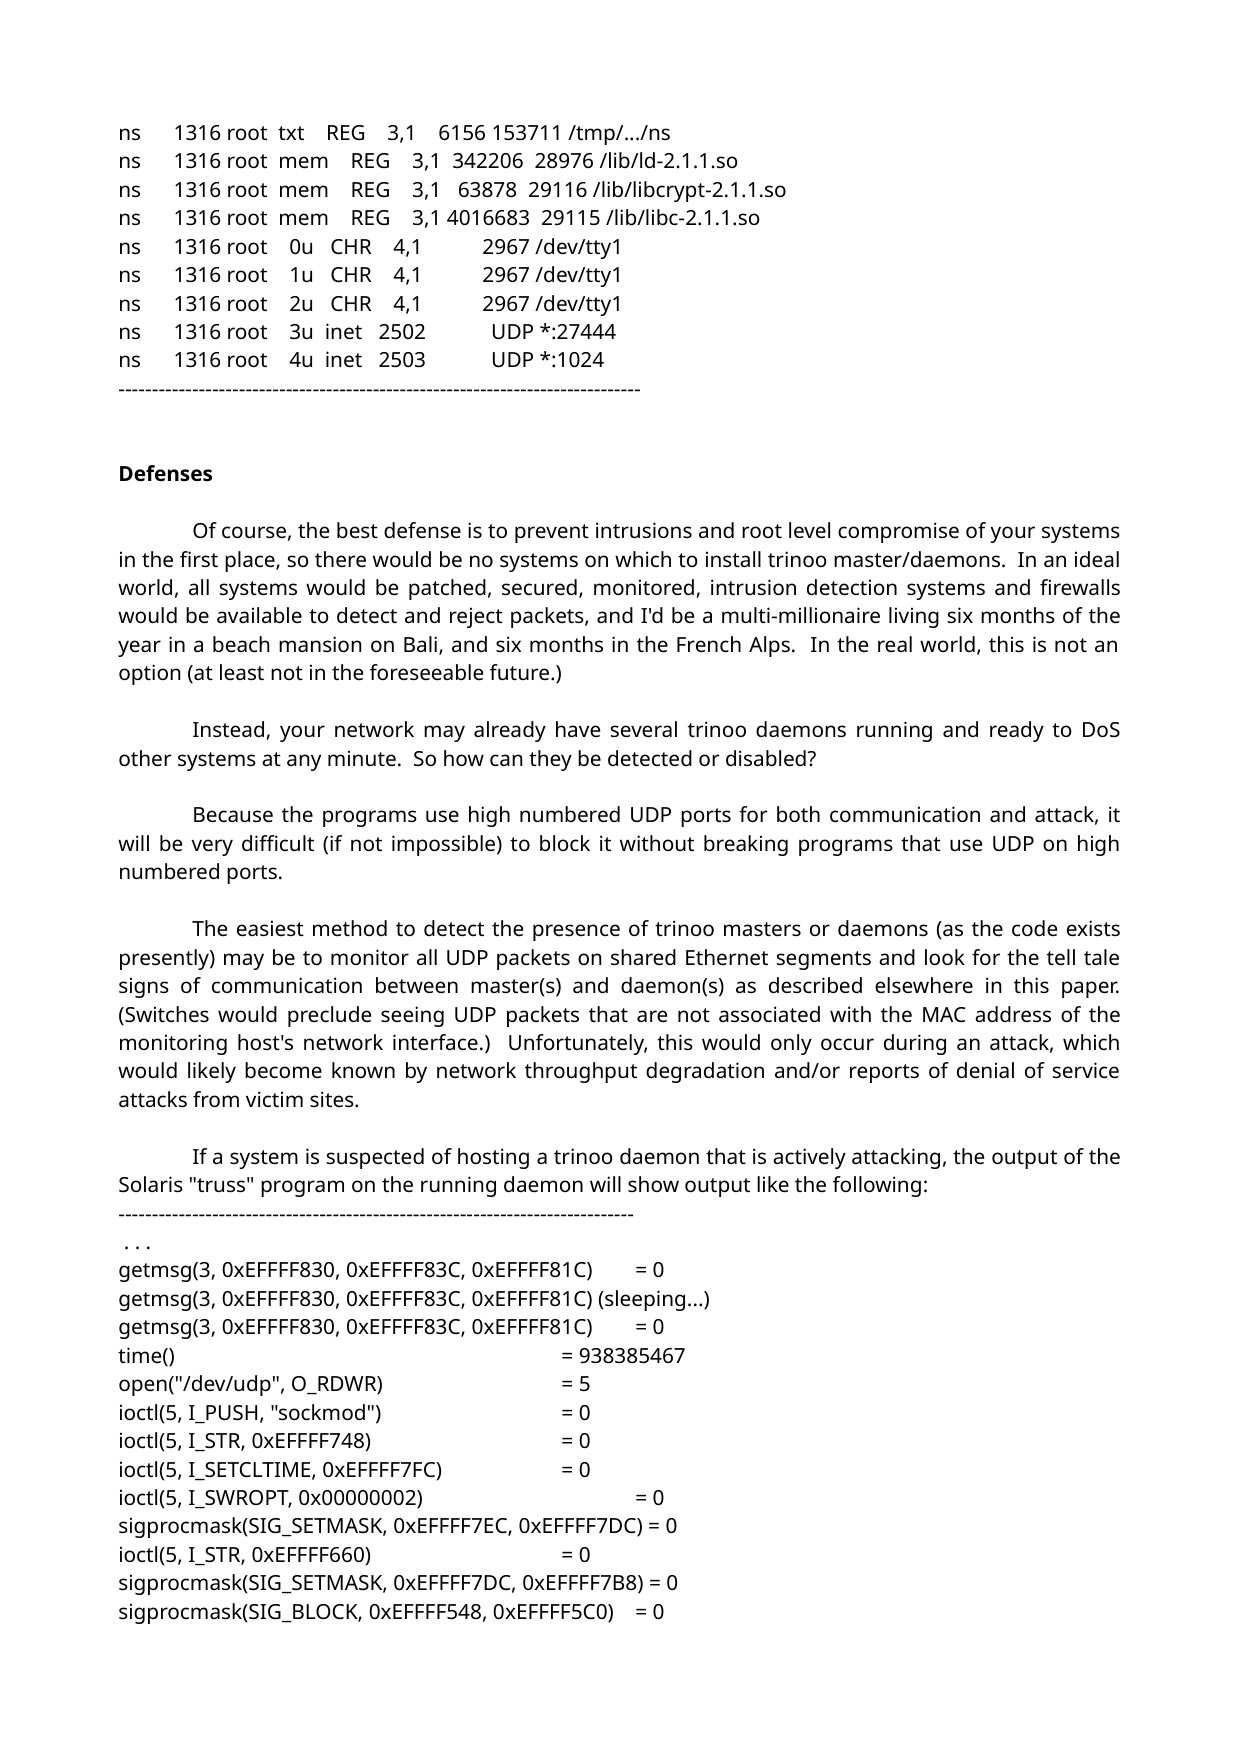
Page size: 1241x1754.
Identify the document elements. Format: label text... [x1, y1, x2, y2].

text ns 1316 root mem REG 3,1 4016683 29115 /lib/libc-2.1.1.so [118, 203, 1122, 232]
text Defenses [118, 459, 1122, 488]
text getmsg(3, 0xEFFFF830, 0xEFFFF83C, 0xEFFFF81C) = 0 [118, 1256, 1122, 1284]
text . . . [118, 1227, 1122, 1256]
text ns 1316 root 1u CHR 4,1 2967 /dev/tty1 [118, 260, 1122, 289]
text Of course, the best defense is to prevent intrusions and root level compromise of your systems in the first place, so there would be no systems on which to install trinoo master/daemons. In an ideal world, all systems would be patched, secured, monitored, intrusion detection systems and firewalls would be available to detect and reject packets, and I'd be a multi-millionaire living six months of the year in a beach mansion on Bali, and six months in the French Alps. In the real world, this is not an option (at least not in the foreseeable future.) [118, 516, 1122, 687]
text ns 1316 root 0u CHR 4,1 2967 /dev/tty1 [118, 232, 1122, 260]
text time() = 938385467 [118, 1341, 1122, 1369]
text The easiest method to detect the presence of trinoo masters or daemons (as the code exists presently) may be to monitor all UDP packets on shared Ethernet segments and look for the tell tale signs of communication between master(s) and daemon(s) as described elsewhere in this paper. (Switches would preclude seeing UDP packets that are not associated with the MAC address of the monitoring host's network interface.) Unfortunately, this would only occur during an attack, which would likely become known by network throughput degradation and/or reports of denial of service attacks from victim sites. [118, 914, 1122, 1113]
text sigprocmask(SIG_SETMASK, 0xEFFFF7DC, 0xEFFFF7B8) = 0 [118, 1568, 1122, 1597]
text If a system is suspected of hosting a trinoo daemon that is actively attacking, the output of the Solaris "truss" program on the running daemon will show output like the following: [118, 1142, 1122, 1199]
text ioctl(5, I_SETCLTIME, 0xEFFFF7FC) = 0 [118, 1455, 1122, 1483]
text Instead, your network may already have several trinoo daemons running and ready to DoS other systems at any minute. So how can they be detected or disabled? [118, 715, 1122, 772]
text ioctl(5, I_STR, 0xEFFFF748) = 0 [118, 1426, 1122, 1455]
text ----------------------------------------------------------------------------- [118, 1199, 1122, 1227]
text sigprocmask(SIG_BLOCK, 0xEFFFF548, 0xEFFFF5C0) = 0 [118, 1597, 1122, 1625]
text Because the programs use high numbered UDP ports for both communication and attack, it will be very difficult (if not impossible) to block it without breaking programs that use UDP on high numbered ports. [118, 801, 1122, 886]
text ioctl(5, I_STR, 0xEFFFF660) = 0 [118, 1540, 1122, 1568]
text open("/dev/udp", O_RDWR) = 5 [118, 1369, 1122, 1398]
text ns 1316 root mem REG 3,1 63878 29116 /lib/libcrypt-2.1.1.so [118, 175, 1122, 203]
text getmsg(3, 0xEFFFF830, 0xEFFFF83C, 0xEFFFF81C) (sleeping...) [118, 1284, 1122, 1312]
text getmsg(3, 0xEFFFF830, 0xEFFFF83C, 0xEFFFF81C) = 0 [118, 1312, 1122, 1341]
text ioctl(5, I_SWROPT, 0x00000002) = 0 [118, 1483, 1122, 1512]
text sigprocmask(SIG_SETMASK, 0xEFFFF7EC, 0xEFFFF7DC) = 0 [118, 1512, 1122, 1540]
text ns 1316 root 4u inet 2503 UDP *:1024 [118, 346, 1122, 374]
text ns 1316 root mem REG 3,1 342206 28976 /lib/ld-2.1.1.so [118, 147, 1122, 175]
text ns 1316 root txt REG 3,1 6156 153711 /tmp/.../ns [118, 118, 1122, 147]
text ------------------------------------------------------------------------------ [118, 374, 1122, 402]
text ioctl(5, I_PUSH, "sockmod") = 0 [118, 1398, 1122, 1426]
text ns 1316 root 2u CHR 4,1 2967 /dev/tty1 [118, 289, 1122, 317]
text ns 1316 root 3u inet 2502 UDP *:27444 [118, 317, 1122, 346]
